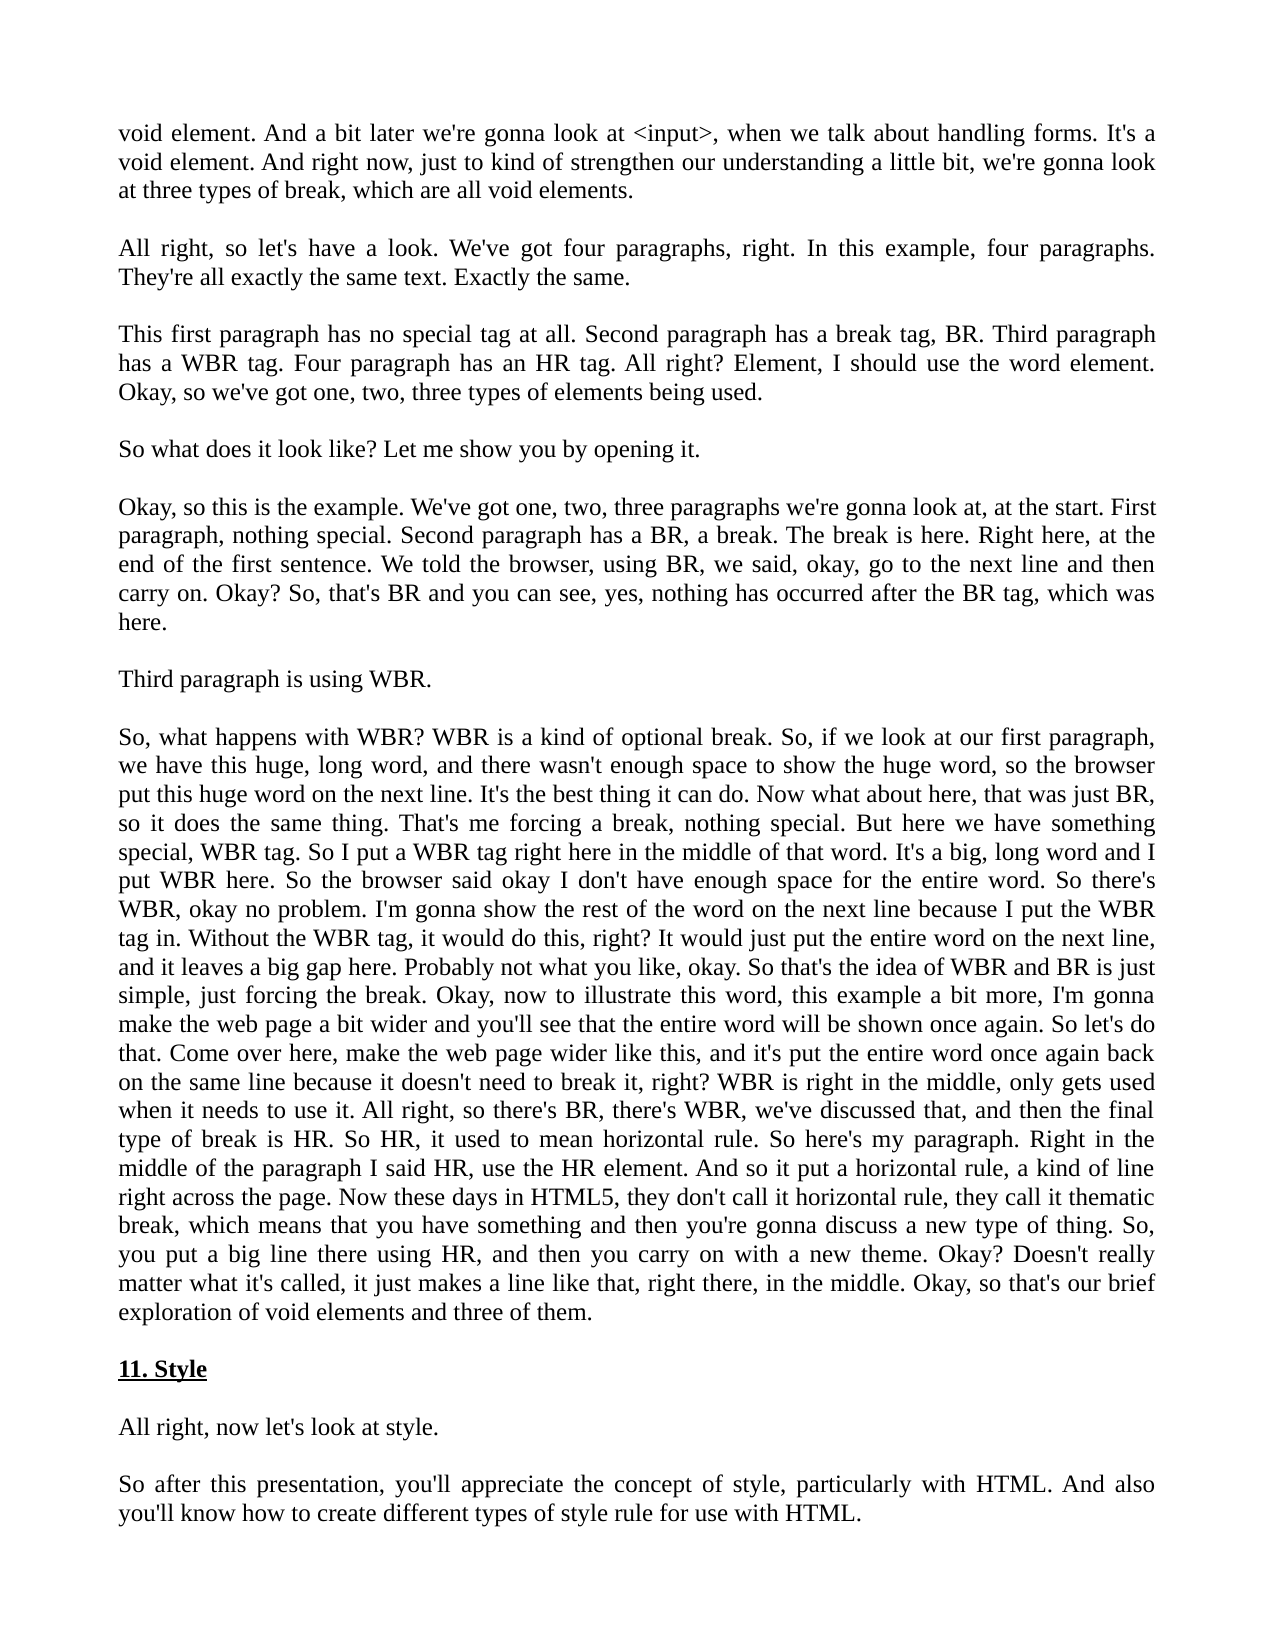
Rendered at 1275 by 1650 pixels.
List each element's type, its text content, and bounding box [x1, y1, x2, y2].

text This first paragraph has no special tag at all. Second paragraph has a break tag, BR. Third paragraph has a WBR tag. Four paragraph has an HR tag. All right? Element, I should use the word element. Okay, so we've got one, two, three types of elements being used. [118, 319, 1157, 406]
text So after this presentation, you'll appreciate the concept of style, particularly with HTML. And also you'll know how to create different types of style rule for use with HTML. [118, 1469, 1157, 1527]
text All right, so let's have a look. We've got four paragraphs, right. In this example, four paragraphs. They're all exactly the same text. Exactly the same. [118, 233, 1157, 291]
text void element. And a bit later we're gonna look at <input>, when we talk about handling forms. It's a void element. And right now, just to kind of strengthen our understanding a little bit, we're gonna look at three types of break, which are all void elements. [118, 118, 1157, 204]
text So, what happens with WBR? WBR is a kind of optional break. So, if we look at our first paragraph, we have this huge, long word, and there wasn't enough space to show the huge word, so the browser put this huge word on the next line. It's the best thing it can do. Now what about here, that was just BR, so it does the same thing. That's me forcing a break, nothing special. But here we have something special, WBR tag. So I put a WBR tag right here in the middle of that word. It's a big, long word and I put WBR here. So the browser said okay I don't have enough space for the entire word. So there's WBR, okay no problem. I'm gonna show the rest of the word on the next line because I put the WBR tag in. Without the WBR tag, it would do this, right? It would just put the entire word on the next line, and it leaves a big gap here. Probably not what you like, okay. So that's the idea of WBR and BR is just simple, just forcing the break. Okay, now to illustrate this word, this example a bit more, I'm gonna make the web page a bit wider and you'll see that the entire word will be shown once again. So let's do that. Come over here, make the web page wider like this, and it's put the entire word once again back on the same line because it doesn't need to break it, right? WBR is right in the middle, only gets used when it needs to use it. All right, so there's BR, there's WBR, we've discussed that, and then the final type of break is HR. So HR, it used to mean horizontal rule. So here's my paragraph. Right in the middle of the paragraph I said HR, use the HR element. And so it put a horizontal rule, a kind of line right across the page. Now these days in HTML5, they don't call it horizontal rule, they call it thematic break, which means that you have something and then you're gonna discuss a new type of thing. So, you put a big line there using HR, and then you carry on with a new theme. Okay? Doesn't really matter what it's called, it just makes a line like that, right there, in the middle. Okay, so that's our brief exploration of void elements and three of them. [118, 722, 1157, 1326]
text Okay, so this is the example. We've got one, two, three paragraphs we're gonna look at, at the start. First paragraph, nothing special. Second paragraph has a BR, a break. The break is here. Right here, at the end of the first sentence. We told the browser, using BR, we said, okay, go to the next line and then carry on. Okay? So, that's BR and you can see, yes, nothing has occurred after the BR tag, which was here. [118, 492, 1157, 636]
text Third paragraph is using WBR. [118, 664, 1157, 693]
text All right, now let's look at style. [118, 1412, 1157, 1441]
text 11. Style [118, 1354, 1157, 1383]
text So what does it look like? Let me show you by opening it. [118, 434, 1157, 463]
